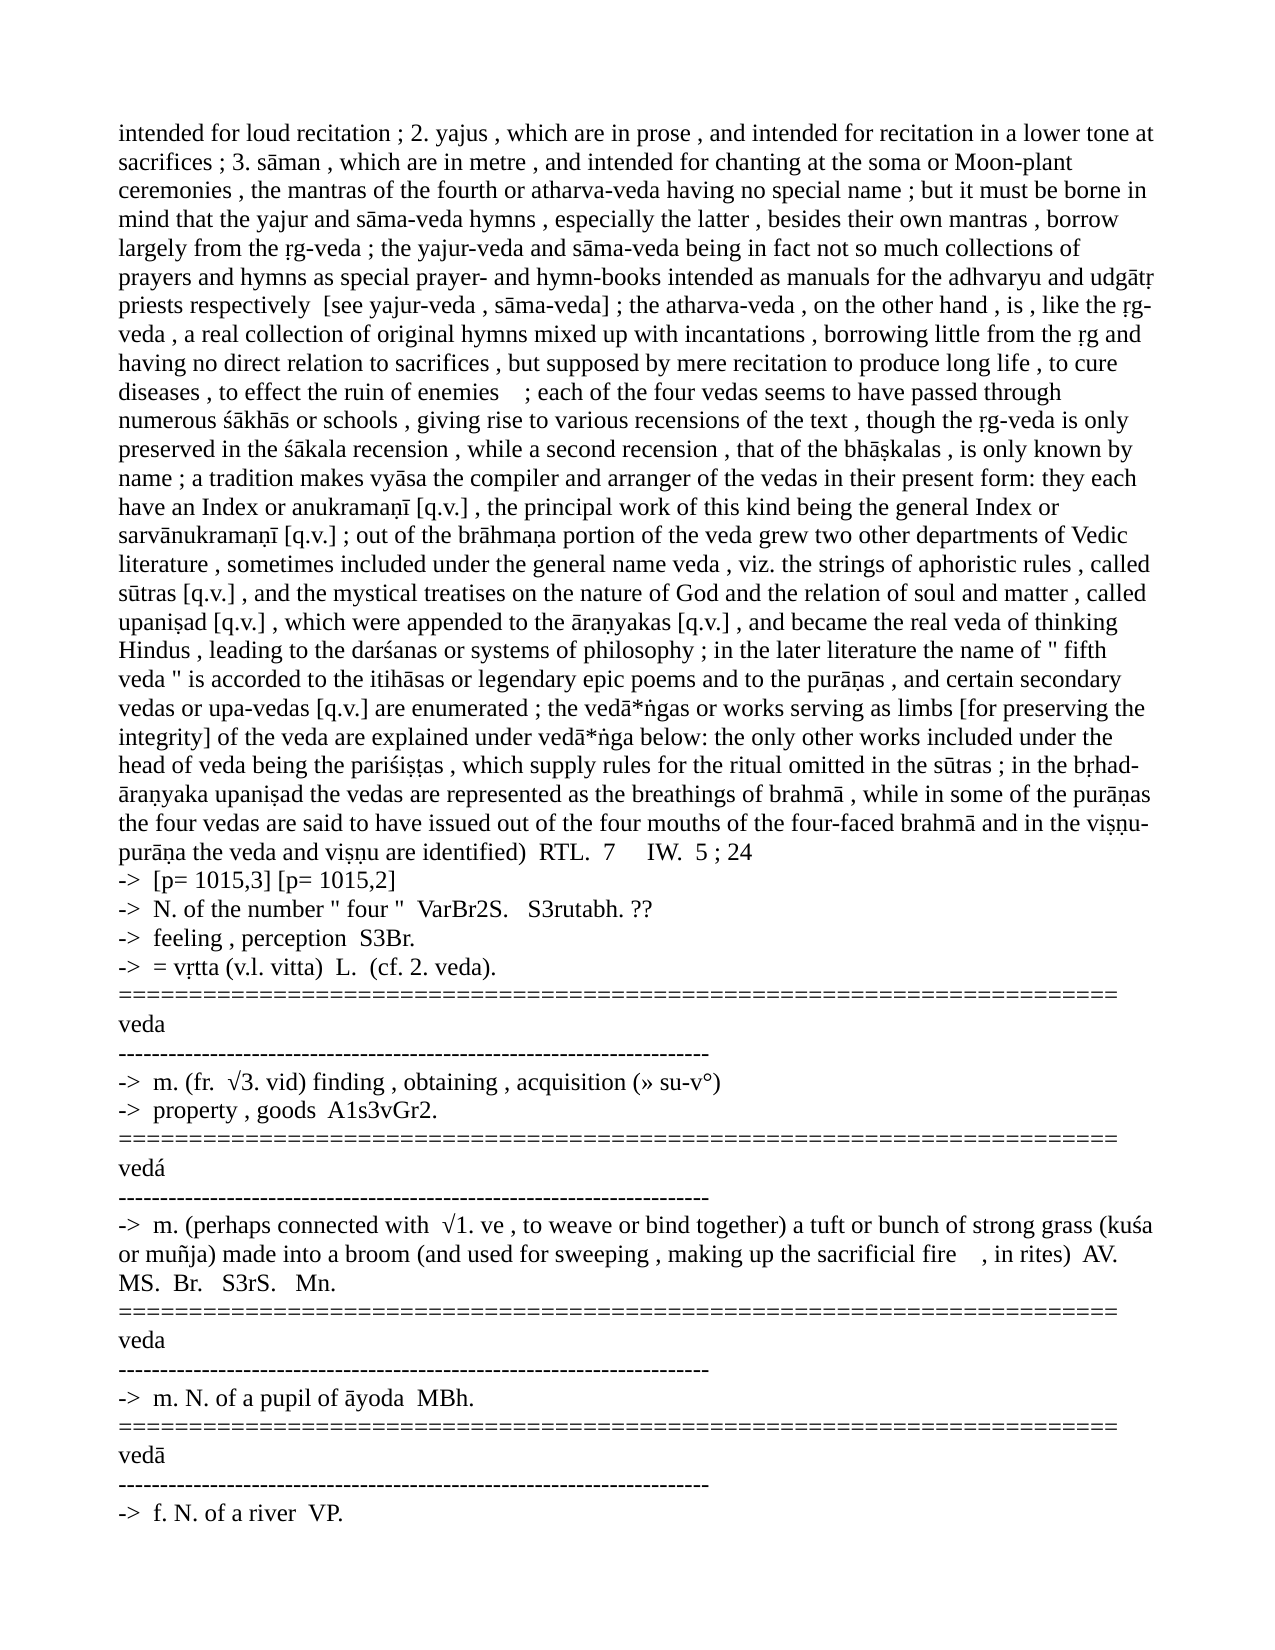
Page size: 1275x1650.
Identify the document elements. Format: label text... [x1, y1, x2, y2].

text vedā [118, 1441, 1157, 1469]
text veda [118, 1009, 1157, 1038]
text -> = vṛtta (v.l. vitta) L. (cf. 2. veda). [118, 952, 1157, 981]
text -> f. N. of a river VP. [118, 1498, 1157, 1527]
text ======================================================================= [118, 1124, 1157, 1153]
text -> m. (fr. √3. vid) finding , obtaining , acquisition (» su-v°) [118, 1067, 1157, 1096]
text vedá [118, 1153, 1157, 1182]
text -> [p= 1015,3] [p= 1015,2] [118, 866, 1157, 894]
text veda [118, 1326, 1157, 1354]
text ----------------------------------------------------------------------- [118, 1354, 1157, 1383]
text -> property , goods A1s3vGr2. [118, 1096, 1157, 1124]
text ----------------------------------------------------------------------- [118, 1469, 1157, 1498]
text ======================================================================= [118, 1412, 1157, 1441]
text intended for loud recitation ; 2. yajus , which are in prose , and intended for recitation in a lower tone at sacrifices ; 3. sāman , which are in metre , and intended for chanting at the soma or Moon-plant ceremonies , the mantras of the fourth or atharva-veda having no special name ; but it must be borne in mind that the yajur and sāma-veda hymns , especially the latter , besides their own mantras , borrow largely from the ṛg-veda ; the yajur-veda and sāma-veda being in fact not so much collections of prayers and hymns as special prayer- and hymn-books intended as manuals for the adhvaryu and udgātṛ priests respectively [see yajur-veda , sāma-veda] ; the atharva-veda , on the other hand , is , like the ṛg-veda , a real collection of original hymns mixed up with incantations , borrowing little from the ṛg and having no direct relation to sacrifices , but supposed by mere recitation to produce long life , to cure diseases , to effect the ruin of enemies ; each of the four vedas seems to have passed through numerous śākhās or schools , giving rise to various recensions of the text , though the ṛg-veda is only preserved in the śākala recension , while a second recension , that of the bhāṣkalas , is only known by name ; a tradition makes vyāsa the compiler and arranger of the vedas in their present form: they each have an Index or anukramaṇī [q.v.] , the principal work of this kind being the general Index or sarvānukramaṇī [q.v.] ; out of the brāhmaṇa portion of the veda grew two other departments of Vedic literature , sometimes included under the general name veda , viz. the strings of aphoristic rules , called sūtras [q.v.] , and the mystical treatises on the nature of God and the relation of soul and matter , called upaniṣad [q.v.] , which were appended to the āraṇyakas [q.v.] , and became the real veda of thinking Hindus , leading to the darśanas or systems of philosophy ; in the later literature the name of " fifth veda " is accorded to the itihāsas or legendary epic poems and to the purāṇas , and certain secondary vedas or upa-vedas [q.v.] are enumerated ; the vedā*ṅgas or works serving as limbs [for preserving the integrity] of the veda are explained under vedā*ṅga below: the only other works included under the head of veda being the pariśiṣṭas , which supply rules for the ritual omitted in the sūtras ; in the bṛhad-āraṇyaka upaniṣad the vedas are represented as the breathings of brahmā , while in some of the purāṇas the four vedas are said to have issued out of the four mouths of the four-faced brahmā and in the viṣṇu-purāṇa the veda and viṣṇu are identified) RTL. 7 IW. 5 ; 24 [118, 118, 1157, 866]
text -> m. N. of a pupil of āyoda MBh. [118, 1383, 1157, 1412]
text ======================================================================= [118, 981, 1157, 1009]
text -> m. (perhaps connected with √1. ve , to weave or bind together) a tuft or bunch of strong grass (kuśa or muñja) made into a broom (and used for sweeping , making up the sacrificial fire , in rites) AV. MS. Br. S3rS. Mn. [118, 1211, 1157, 1297]
text -> feeling , perception S3Br. [118, 923, 1157, 952]
text ----------------------------------------------------------------------- [118, 1038, 1157, 1067]
text ----------------------------------------------------------------------- [118, 1182, 1157, 1211]
text ======================================================================= [118, 1297, 1157, 1326]
text -> N. of the number " four " VarBr2S. S3rutabh. ?? [118, 894, 1157, 923]
